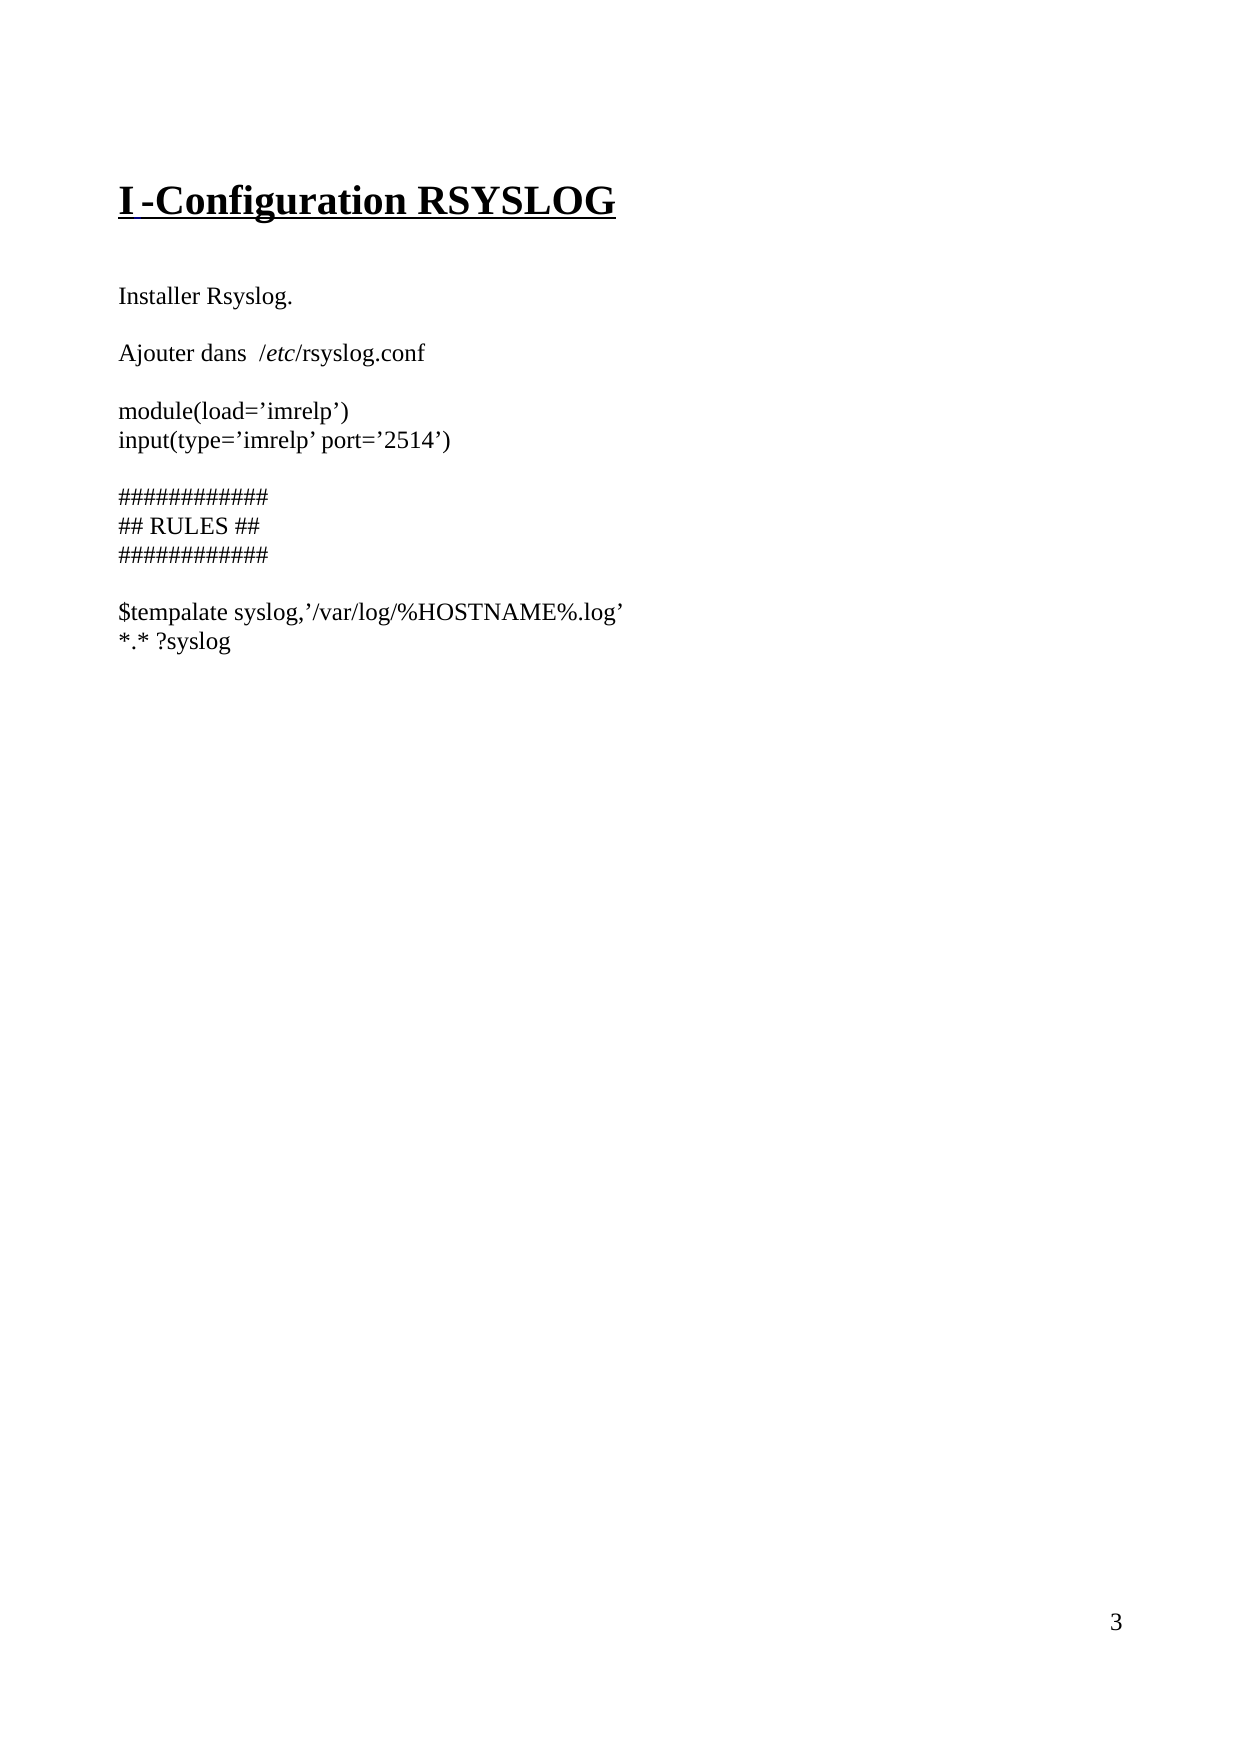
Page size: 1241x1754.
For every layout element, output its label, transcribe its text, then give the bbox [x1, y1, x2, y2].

text Ajouter dans /etc/rsyslog.conf [118, 338, 1122, 367]
text $tempalate syslog,’/var/log/%HOSTNAME%.log’ [118, 597, 1122, 626]
text ############ [118, 482, 1122, 511]
text input(type=’imrelp’ port=’2514’) [118, 425, 1122, 453]
text I -Configuration RSYSLOG [118, 176, 1122, 223]
text *.* ?syslog [118, 626, 1122, 655]
text Installer Rsyslog. [118, 281, 1122, 310]
text ## RULES ## [118, 511, 1122, 540]
text module(load=’imrelp’) [118, 396, 1122, 425]
text ############ [118, 540, 1122, 568]
